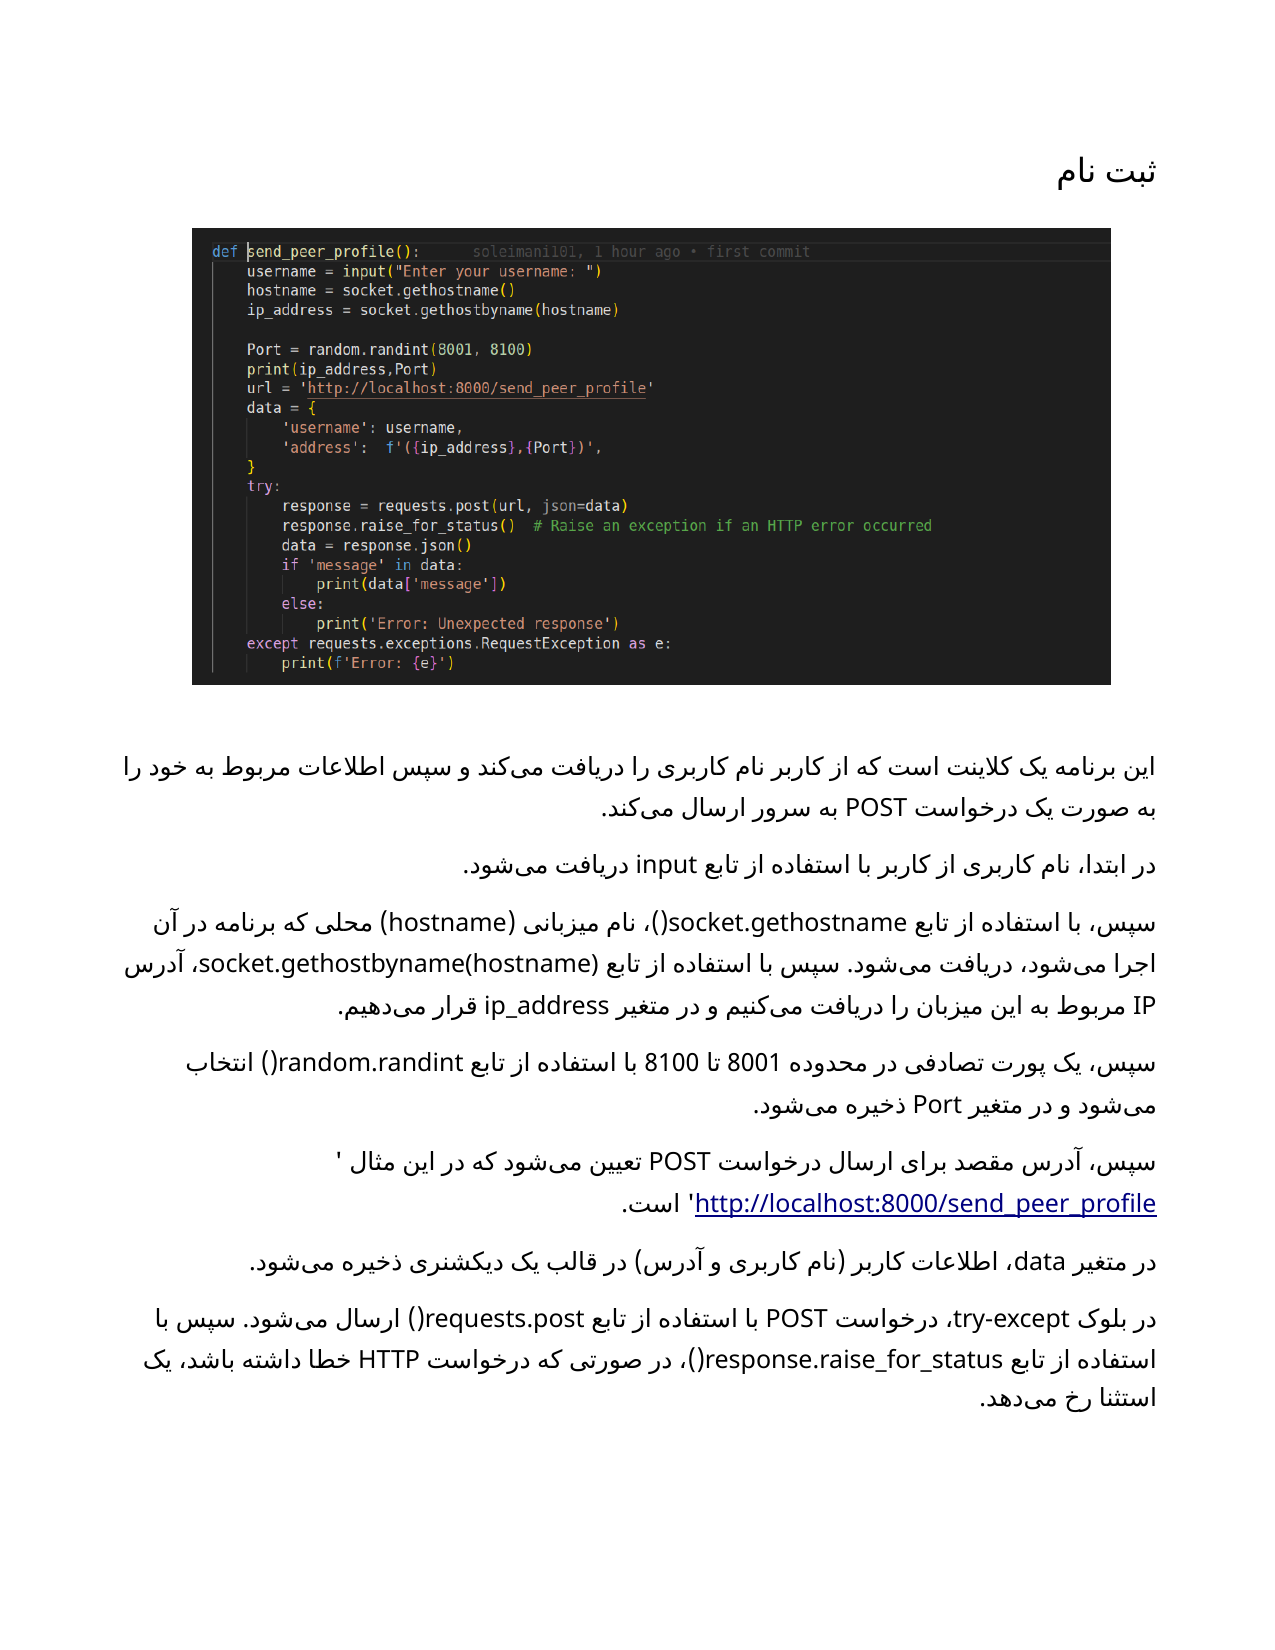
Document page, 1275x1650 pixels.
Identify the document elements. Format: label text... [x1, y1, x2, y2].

text سپس، یک پورت تصادفی در محدوده 8001 تا 8100 با استفاده از تابع random.randint() انتخاب می‌شود و در متغیر Port ذخیره می‌شود. [118, 1045, 1157, 1124]
text ثبت نام [118, 152, 1157, 196]
text در ابتدا، نام کاربری از کاربر با استفاده از تابع input دریافت می‌شود. [118, 847, 1157, 884]
text سپس، با استفاده از تابع socket.gethostname()، نام میزبانی (hostname) محلی که برنامه در آن اجرا می‌شود، دریافت می‌شود. سپس با استفاده از تابع socket.gethostbyname(hostname)، آدرس IP مربوط به این میزبان را دریافت می‌کنیم و در متغیر ip_address قرار می‌دهیم. [118, 904, 1157, 1025]
text این برنامه یک کلاینت است که از کاربر نام کاربری را دریافت می‌کند و سپس اطلاعات مربوط به خود را به صورت یک درخواست POST به سرور ارسال می‌کند. [118, 753, 1157, 827]
text در بلوک try-except، درخواست POST با استفاده از تابع requests.post() ارسال می‌شود. سپس با استفاده از تابع response.raise_for_status()، در صورتی که درخواست HTTP خطا داشته باشد، یک استثنا رخ می‌دهد. [118, 1300, 1157, 1416]
text در متغیر data، اطلاعات کاربر (نام کاربری و آدرس) در قالب یک دیکشنری ذخیره می‌شود. [118, 1243, 1157, 1280]
picture [192, 228, 1111, 685]
text سپس، آدرس مقصد برای ارسال درخواست POST تعیین می‌شود که در این مثال 'http://localhost:8000/send_peer_profile' است. [118, 1144, 1157, 1223]
